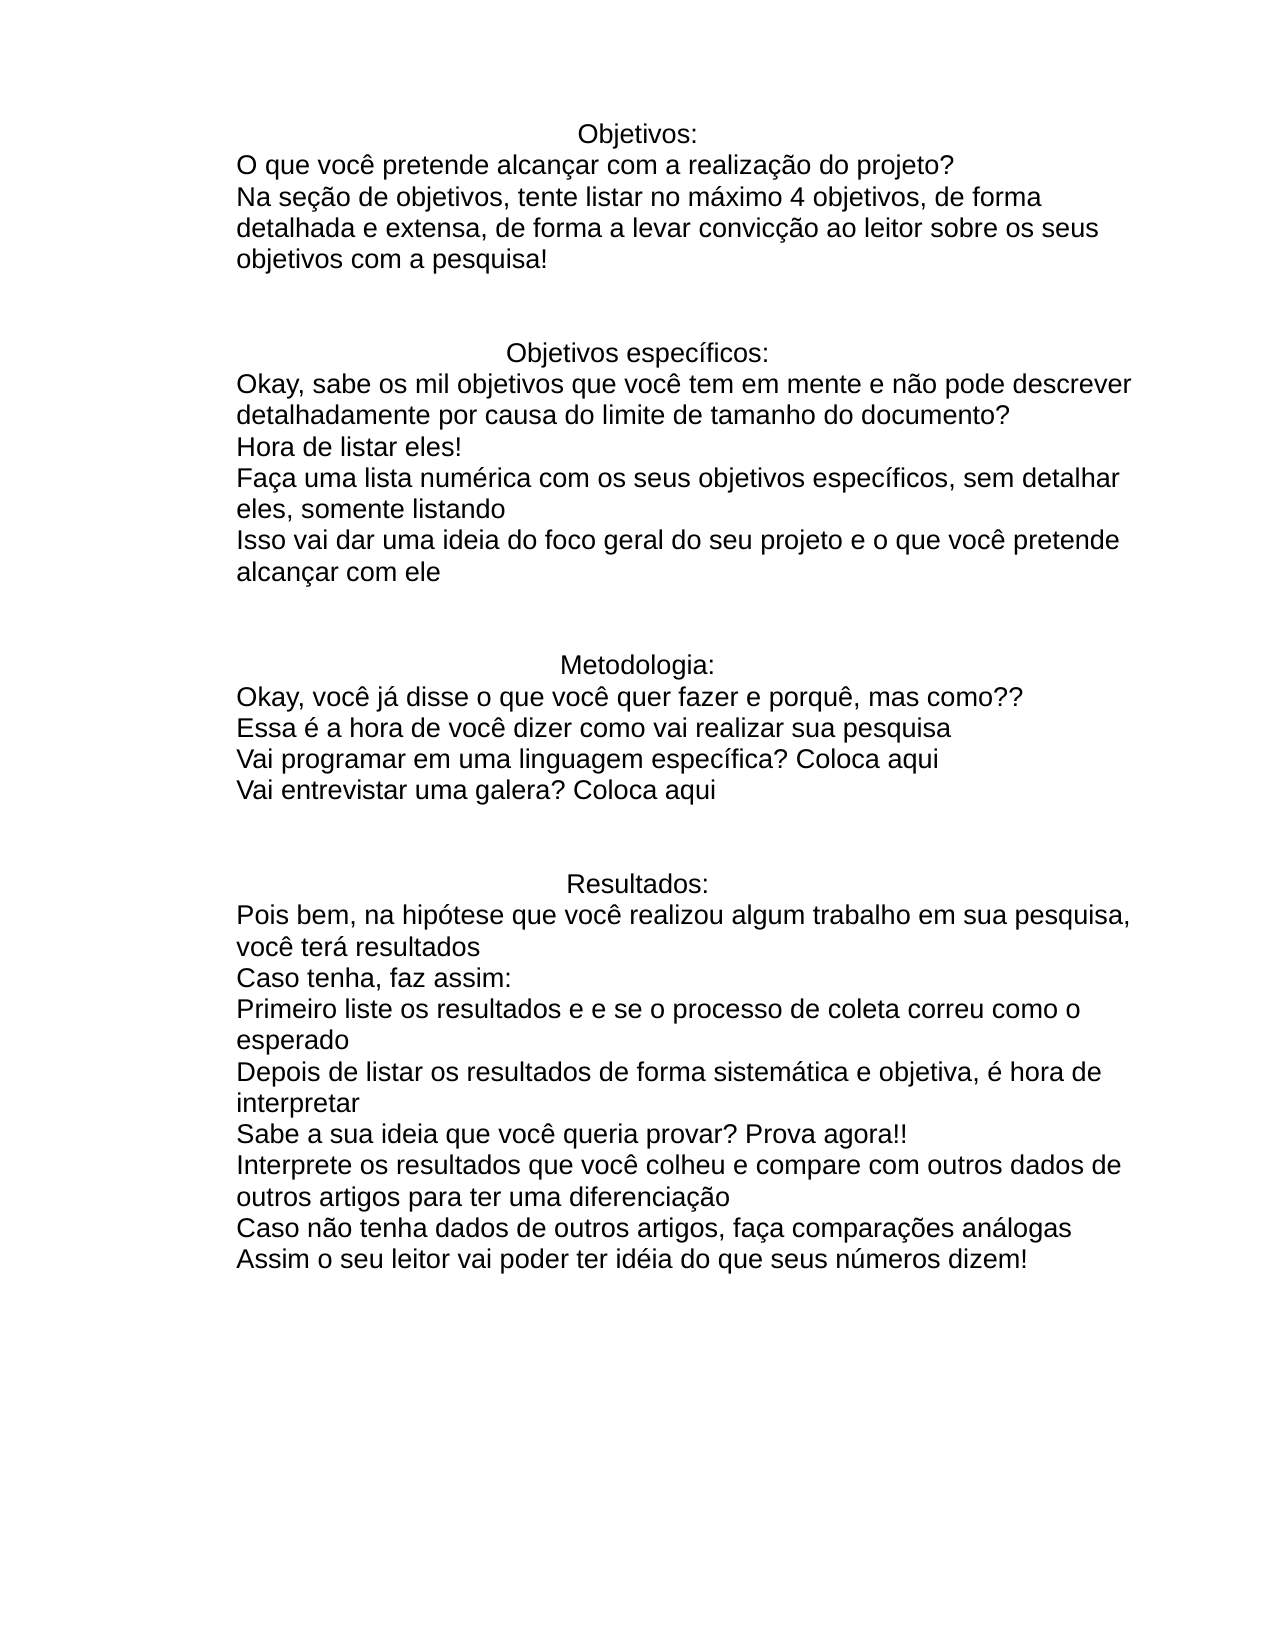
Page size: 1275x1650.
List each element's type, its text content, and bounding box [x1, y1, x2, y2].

text O que você pretende alcançar com a realização do projeto? [236, 149, 1157, 181]
text Primeiro liste os resultados e e se o processo de coleta correu como o esperado [236, 993, 1157, 1056]
text Faça uma lista numérica com os seus objetivos específicos, sem detalhar eles, somente listando [236, 462, 1157, 524]
text Pois bem, na hipótese que você realizou algum trabalho em sua pesquisa, você terá resultados [236, 899, 1157, 962]
text Hora de listar eles! [236, 431, 1157, 462]
text Sabe a sua ideia que você queria provar? Prova agora!! [236, 1118, 1157, 1149]
text Okay, você já disse o que você quer fazer e porquê, mas como?? [236, 681, 1157, 712]
text Caso tenha, faz assim: [236, 962, 1157, 993]
text Okay, sabe os mil objetivos que você tem em mente e não pode descrever detalhadamente por causa do limite de tamanho do documento? [236, 368, 1157, 431]
text Resultados: [118, 868, 1157, 899]
text Na seção de objetivos, tente listar no máximo 4 objetivos, de forma detalhada e extensa, de forma a levar convicção ao leitor sobre os seus objetivos com a pesquisa! [236, 181, 1157, 274]
text Objetivos: [118, 118, 1157, 149]
text Assim o seu leitor vai poder ter idéia do que seus números dizem! [236, 1243, 1157, 1274]
text Metodologia: [118, 649, 1157, 681]
text Vai entrevistar uma galera? Coloca aqui [236, 774, 1157, 806]
text Isso vai dar uma ideia do foco geral do seu projeto e o que você pretende alcançar com ele [236, 524, 1157, 587]
text Depois de listar os resultados de forma sistemática e objetiva, é hora de interpretar [236, 1056, 1157, 1118]
text Essa é a hora de você dizer como vai realizar sua pesquisa [236, 712, 1157, 743]
text Interprete os resultados que você colheu e compare com outros dados de outros artigos para ter uma diferenciação [236, 1149, 1157, 1212]
text Caso não tenha dados de outros artigos, faça comparações análogas [236, 1212, 1157, 1243]
text Vai programar em uma linguagem específica? Coloca aqui [236, 743, 1157, 774]
text Objetivos específicos: [118, 337, 1157, 368]
